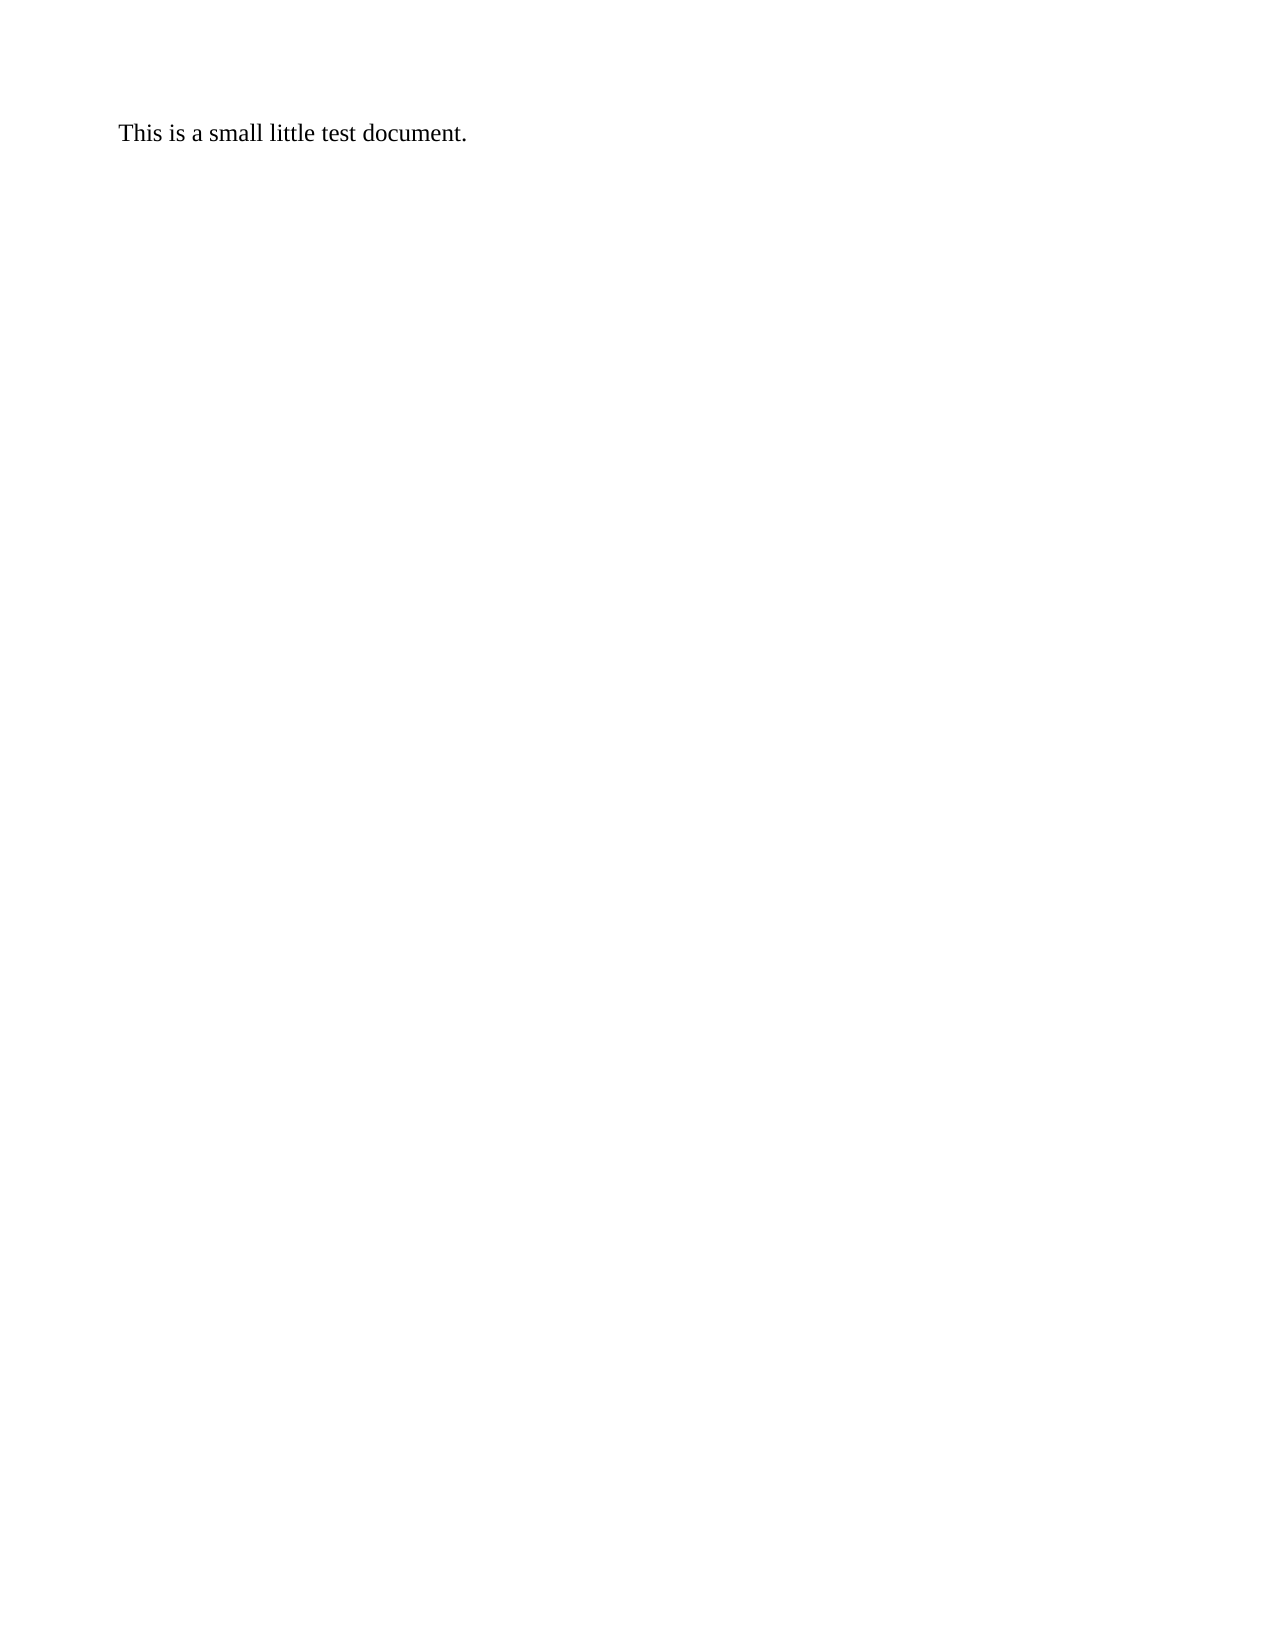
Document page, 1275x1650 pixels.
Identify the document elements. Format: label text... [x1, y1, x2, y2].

text This is a small little test document. [118, 118, 1157, 147]
